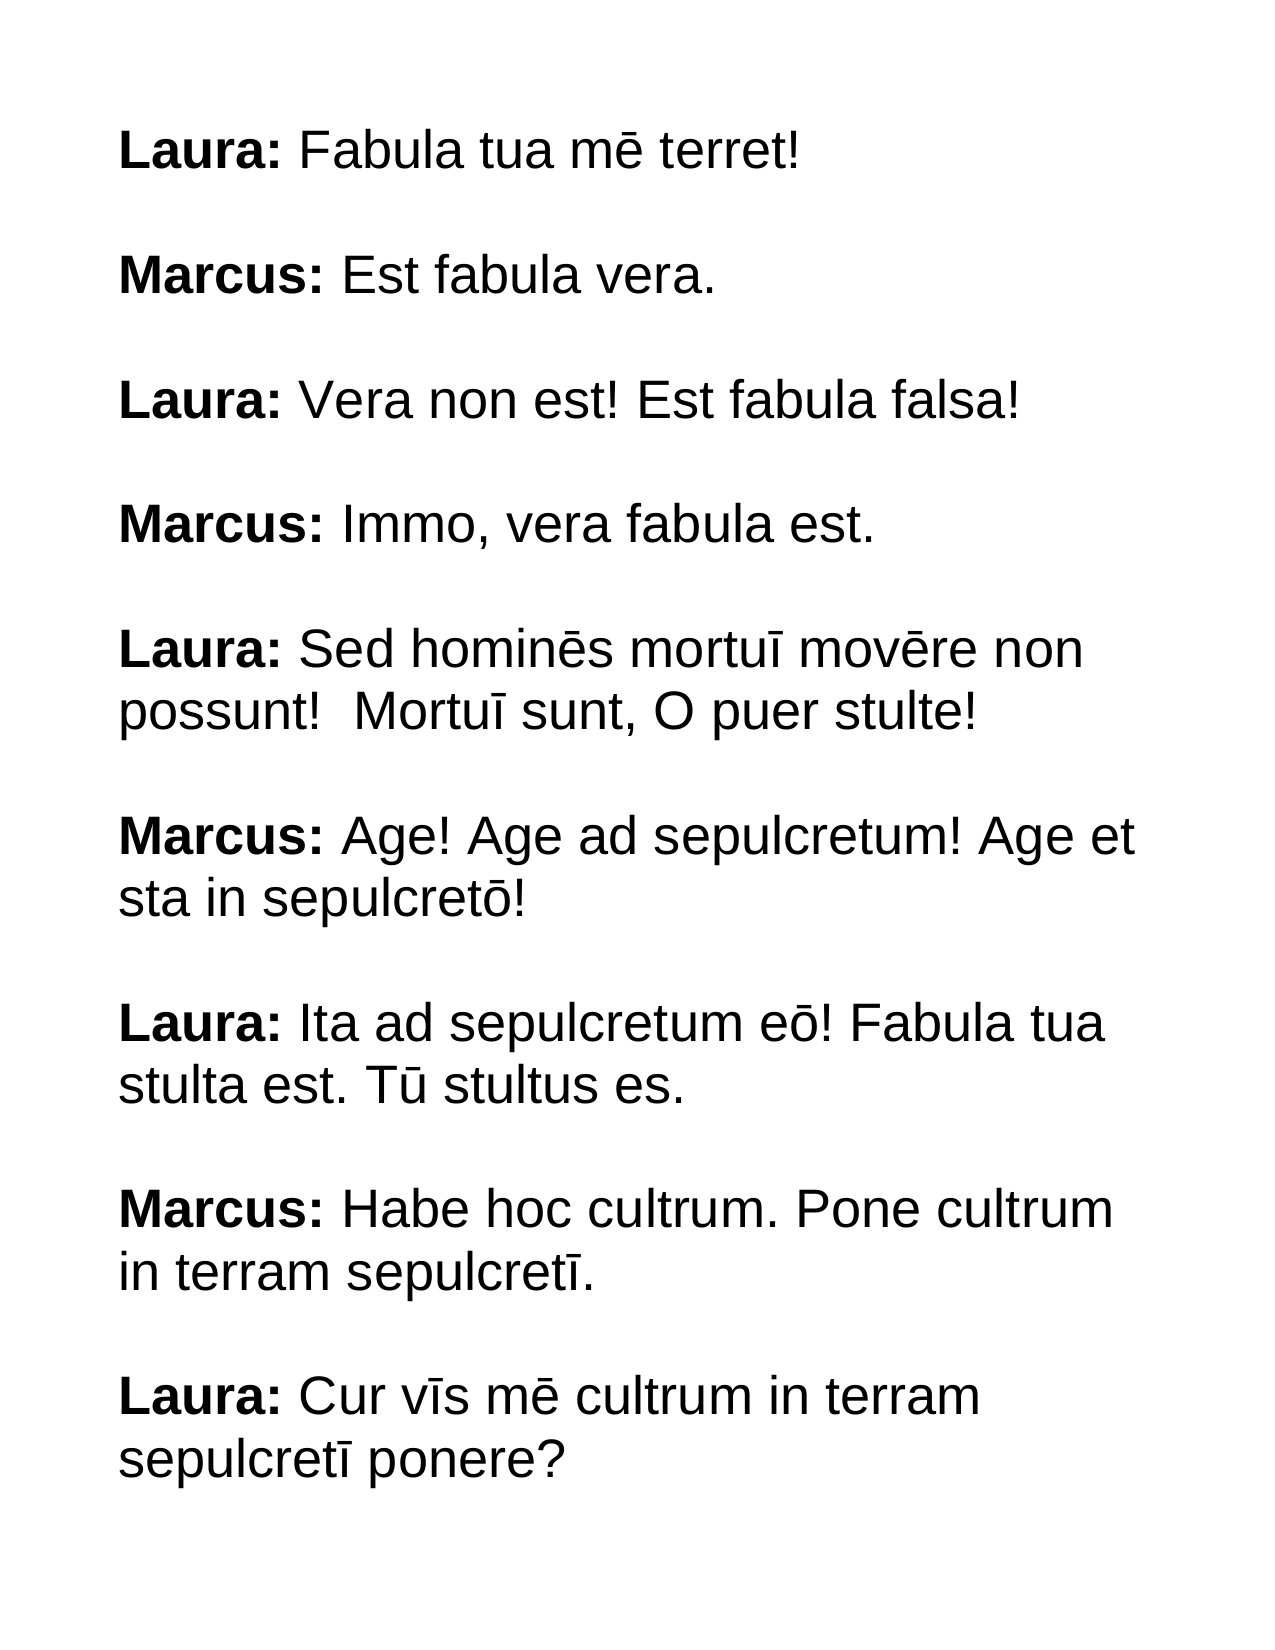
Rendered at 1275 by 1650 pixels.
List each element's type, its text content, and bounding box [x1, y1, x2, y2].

text Marcus: Immo, vera fabula est. [118, 492, 1157, 554]
text Laura: Cur vīs mē cultrum in terram sepulcretī ponere? [118, 1364, 1157, 1488]
text Laura: Sed hominēs mortuī movēre non possunt! Mortuī sunt, O puer stulte! [118, 616, 1157, 741]
text Laura: Vera non est! Est fabula falsa! [118, 367, 1157, 429]
text Laura: Fabula tua mē terret! [118, 118, 1157, 180]
text Marcus: Habe hoc cultrum. Pone cultrum in terram sepulcretī. [118, 1177, 1157, 1302]
text Laura: Ita ad sepulcretum eō! Fabula tua stulta est. Tū stultus es. [118, 990, 1157, 1115]
text Marcus: Age! Age ad sepulcretum! Age et sta in sepulcretō! [118, 803, 1157, 928]
text Marcus: Est fabula vera. [118, 243, 1157, 305]
